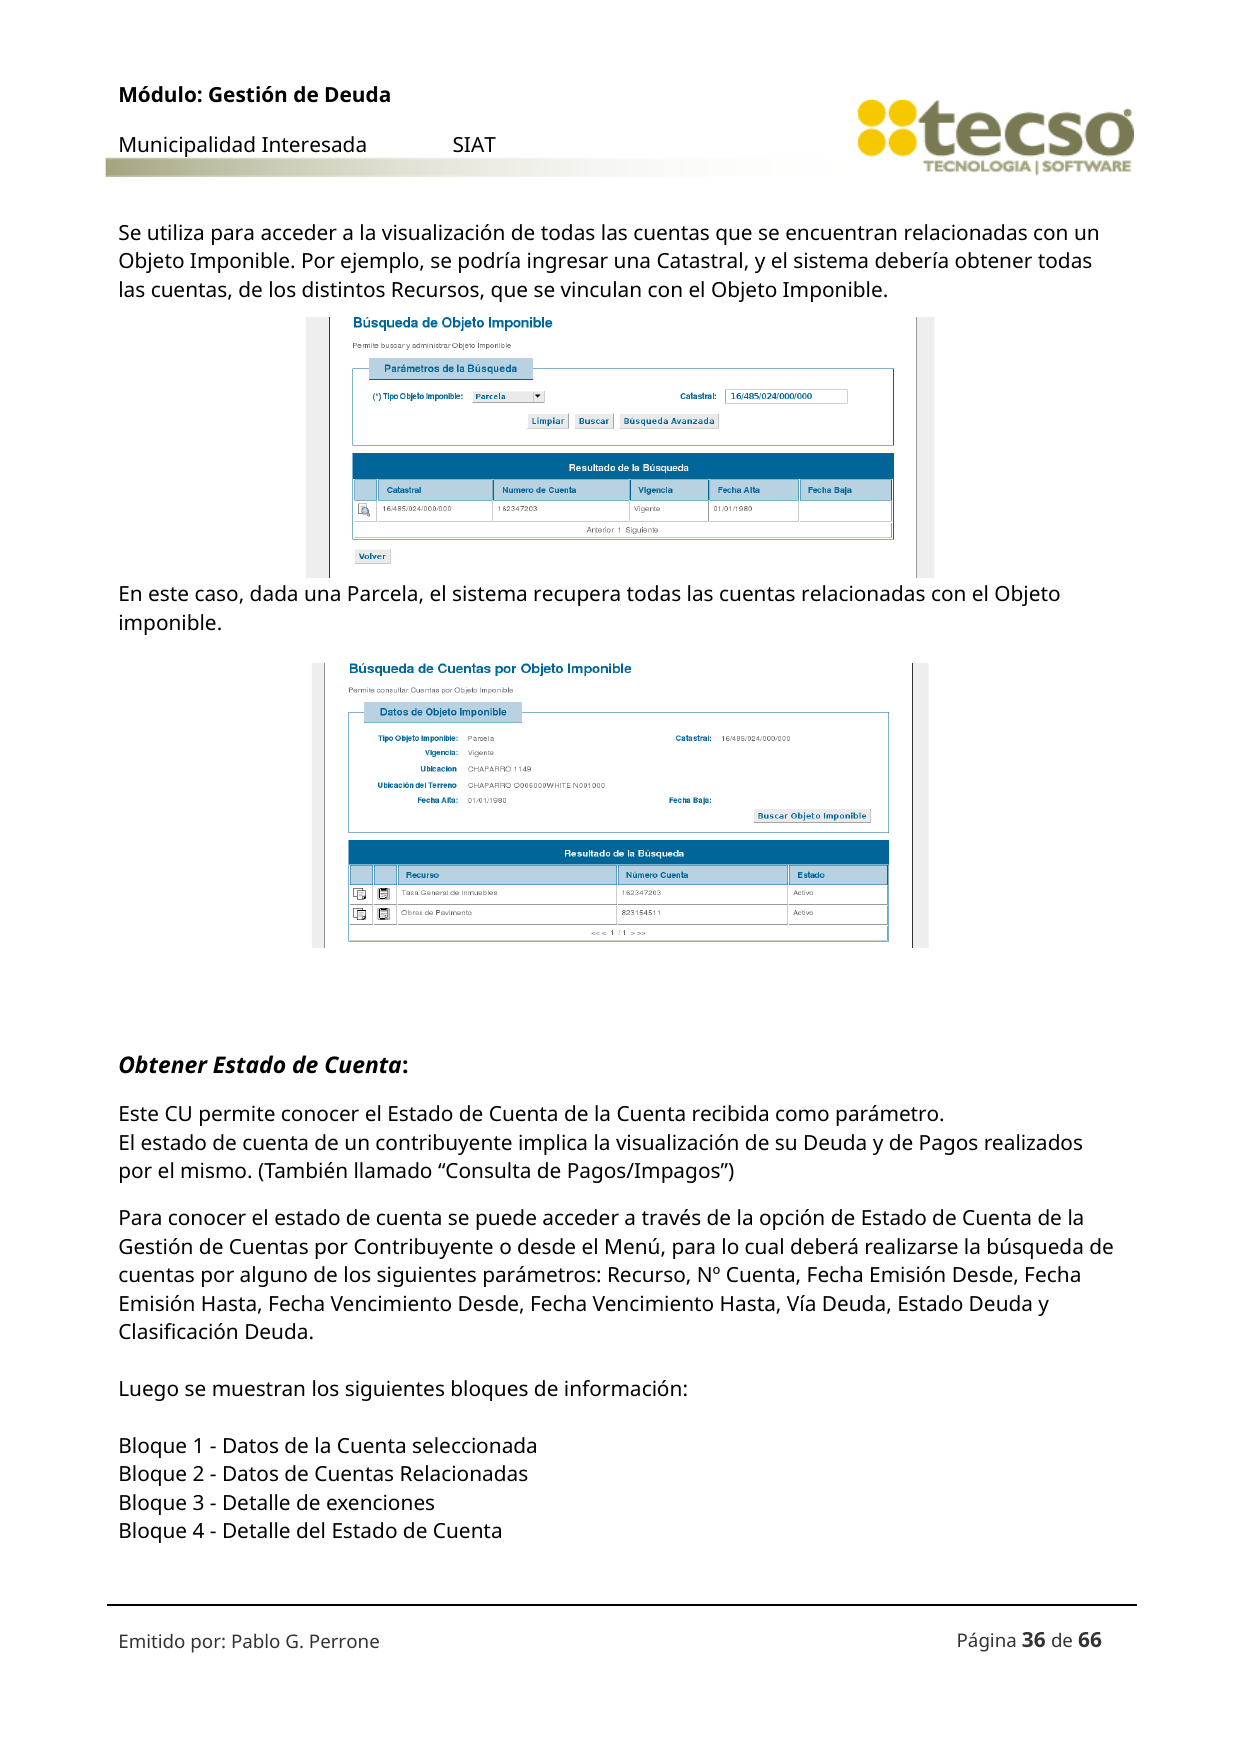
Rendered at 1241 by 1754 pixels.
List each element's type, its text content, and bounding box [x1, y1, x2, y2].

picture [369, 317, 407, 325]
picture [361, 317, 368, 325]
picture [305, 317, 935, 578]
text En este caso, dada una Parcela, el sistema recupera todas las cuentas relacionadas con el Objeto imponible. [118, 322, 1122, 636]
text Para conocer el estado de cuenta se puede acceder a través de la opción de Estado de Cuenta de la Gestión de Cuentas por Contribuyente o desde el Menú, para lo cual deberá realizarse la búsqueda de cuentas por alguno de los siguientes parámetros: Recurso, Nº Cuenta, Fecha Emisión Desde, Fecha Emisión Hasta, Fecha Vencimiento Desde, Fecha Vencimiento Hasta, Vía Deuda, Estado Deuda y Clasificación Deuda. Luego se muestran los siguientes bloques de información: Bloque 1 - Datos de la Cuenta seleccionada Bloque 2 - Datos de Cuentas Relacionadas Bloque 3 - Detalle de exenciones Bloque 4 - Detalle del Estado de Cuenta [118, 1203, 1122, 1573]
subtitle Obtener Estado de Cuenta: [118, 1049, 1122, 1081]
picture [441, 663, 472, 671]
text Se utiliza para acceder a la visualización de todas las cuentas que se encuentran relacionadas con un Objeto Imponible. Por ejemplo, se podría ingresar una Catastral, y el sistema debería obtener todas las cuentas, de los distintos Recursos, que se vinculan con el Objeto Imponible. [118, 218, 1122, 303]
picture [311, 663, 929, 948]
picture [105, 100, 1134, 177]
picture [357, 663, 403, 671]
text Este CU permite conocer el Estado de Cuenta de la Cuenta recibida como parámetro. El estado de cuenta de un contribuyente implica la visualización de su Deuda y de Pagos realizados por el mismo. (También llamado “Consulta de Pagos/Impagos”) [118, 1099, 1122, 1185]
